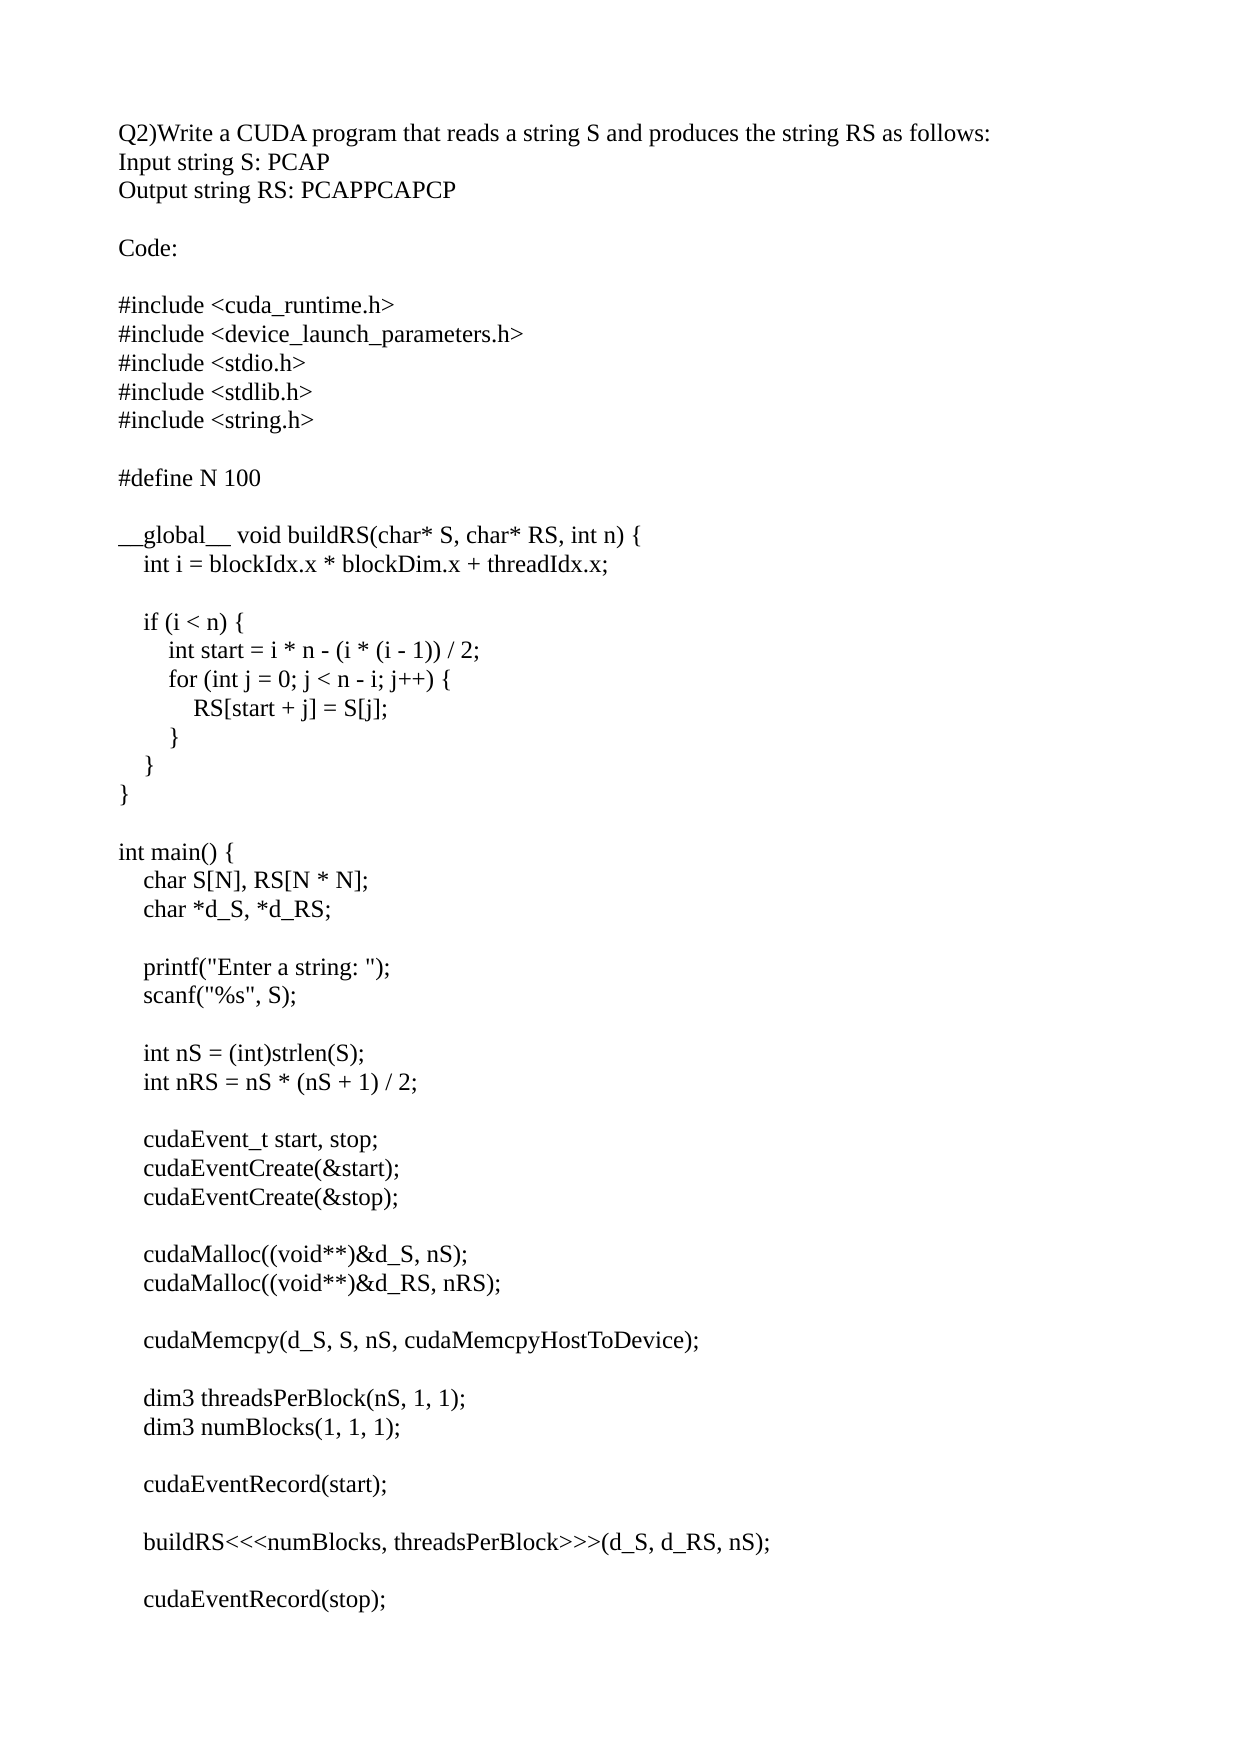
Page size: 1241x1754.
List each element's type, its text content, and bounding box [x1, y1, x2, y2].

text RS[start + j] = S[j]; [118, 693, 1122, 722]
text __global__ void buildRS(char* S, char* RS, int n) { [118, 521, 1122, 549]
text #include <stdio.h> [118, 348, 1122, 377]
text int main() { [118, 837, 1122, 866]
text int nS = (int)strlen(S); [118, 1038, 1122, 1067]
text int nRS = nS * (nS + 1) / 2; [118, 1067, 1122, 1096]
text #define N 100 [118, 463, 1122, 492]
text #include <stdlib.h> [118, 377, 1122, 406]
text cudaEvent_t start, stop; [118, 1124, 1122, 1153]
text dim3 threadsPerBlock(nS, 1, 1); [118, 1383, 1122, 1412]
text if (i < n) { [118, 607, 1122, 636]
text int i = blockIdx.x * blockDim.x + threadIdx.x; [118, 549, 1122, 578]
text Code: [118, 233, 1122, 262]
text char S[N], RS[N * N]; [118, 866, 1122, 894]
text cudaEventCreate(&start); [118, 1153, 1122, 1182]
text printf("Enter a string: "); [118, 952, 1122, 981]
text Input string S: PCAP [118, 147, 1122, 176]
text cudaEventCreate(&stop); [118, 1182, 1122, 1211]
text } [118, 722, 1122, 751]
text cudaEventRecord(stop); [118, 1584, 1122, 1613]
text buildRS<<<numBlocks, threadsPerBlock>>>(d_S, d_RS, nS); [118, 1527, 1122, 1556]
text cudaEventRecord(start); [118, 1469, 1122, 1498]
text cudaMalloc((void**)&d_S, nS); [118, 1239, 1122, 1268]
text cudaMalloc((void**)&d_RS, nRS); [118, 1268, 1122, 1297]
text scanf("%s", S); [118, 981, 1122, 1009]
text #include <cuda_runtime.h> [118, 291, 1122, 319]
text int start = i * n - (i * (i - 1)) / 2; [118, 636, 1122, 664]
text #include <string.h> [118, 406, 1122, 434]
text dim3 numBlocks(1, 1, 1); [118, 1412, 1122, 1441]
text Q2)Write a CUDA program that reads a string S and produces the string RS as follows: [118, 118, 1122, 147]
text Output string RS: PCAPPCAPCP [118, 176, 1122, 204]
text } [118, 751, 1122, 779]
text char *d_S, *d_RS; [118, 894, 1122, 923]
text for (int j = 0; j < n - i; j++) { [118, 664, 1122, 693]
text cudaMemcpy(d_S, S, nS, cudaMemcpyHostToDevice); [118, 1326, 1122, 1354]
text } [118, 779, 1122, 808]
text #include <device_launch_parameters.h> [118, 319, 1122, 348]
